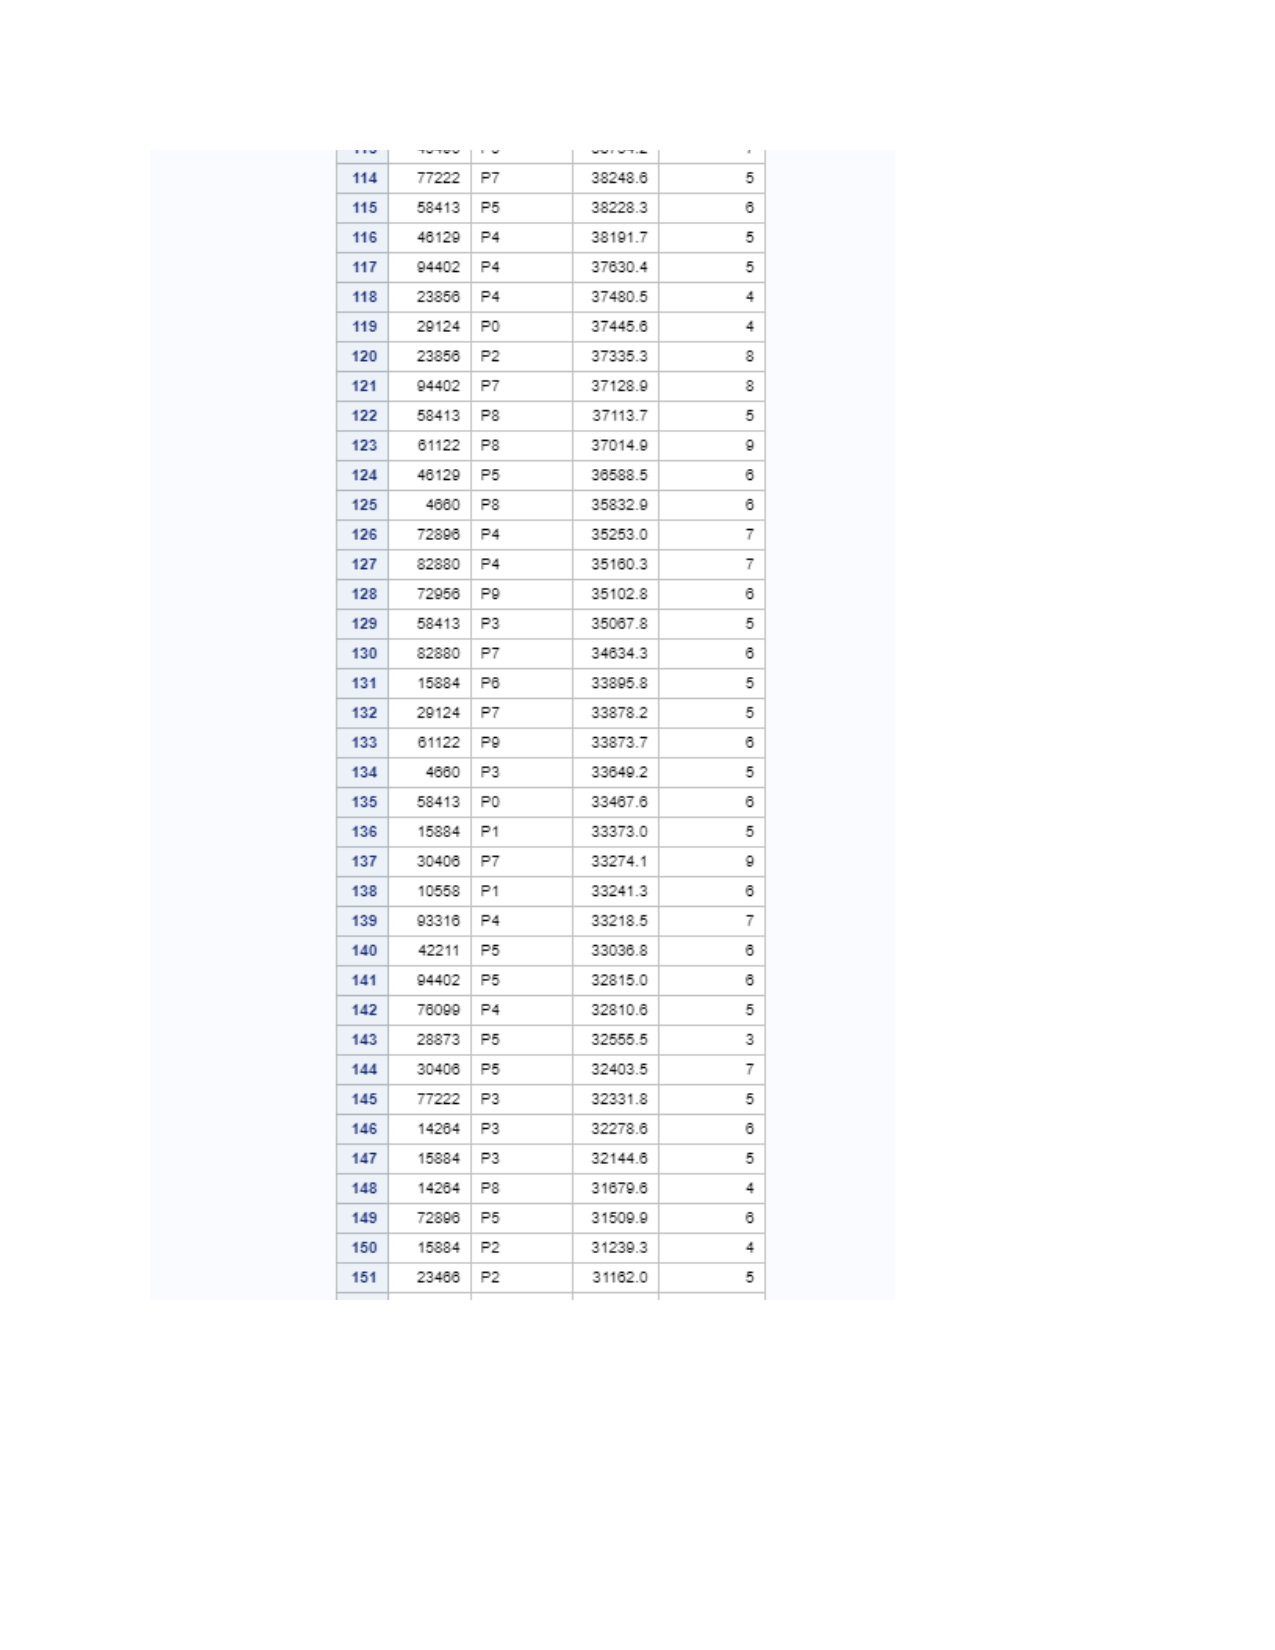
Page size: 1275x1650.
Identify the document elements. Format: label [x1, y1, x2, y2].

picture [150, 150, 896, 1300]
